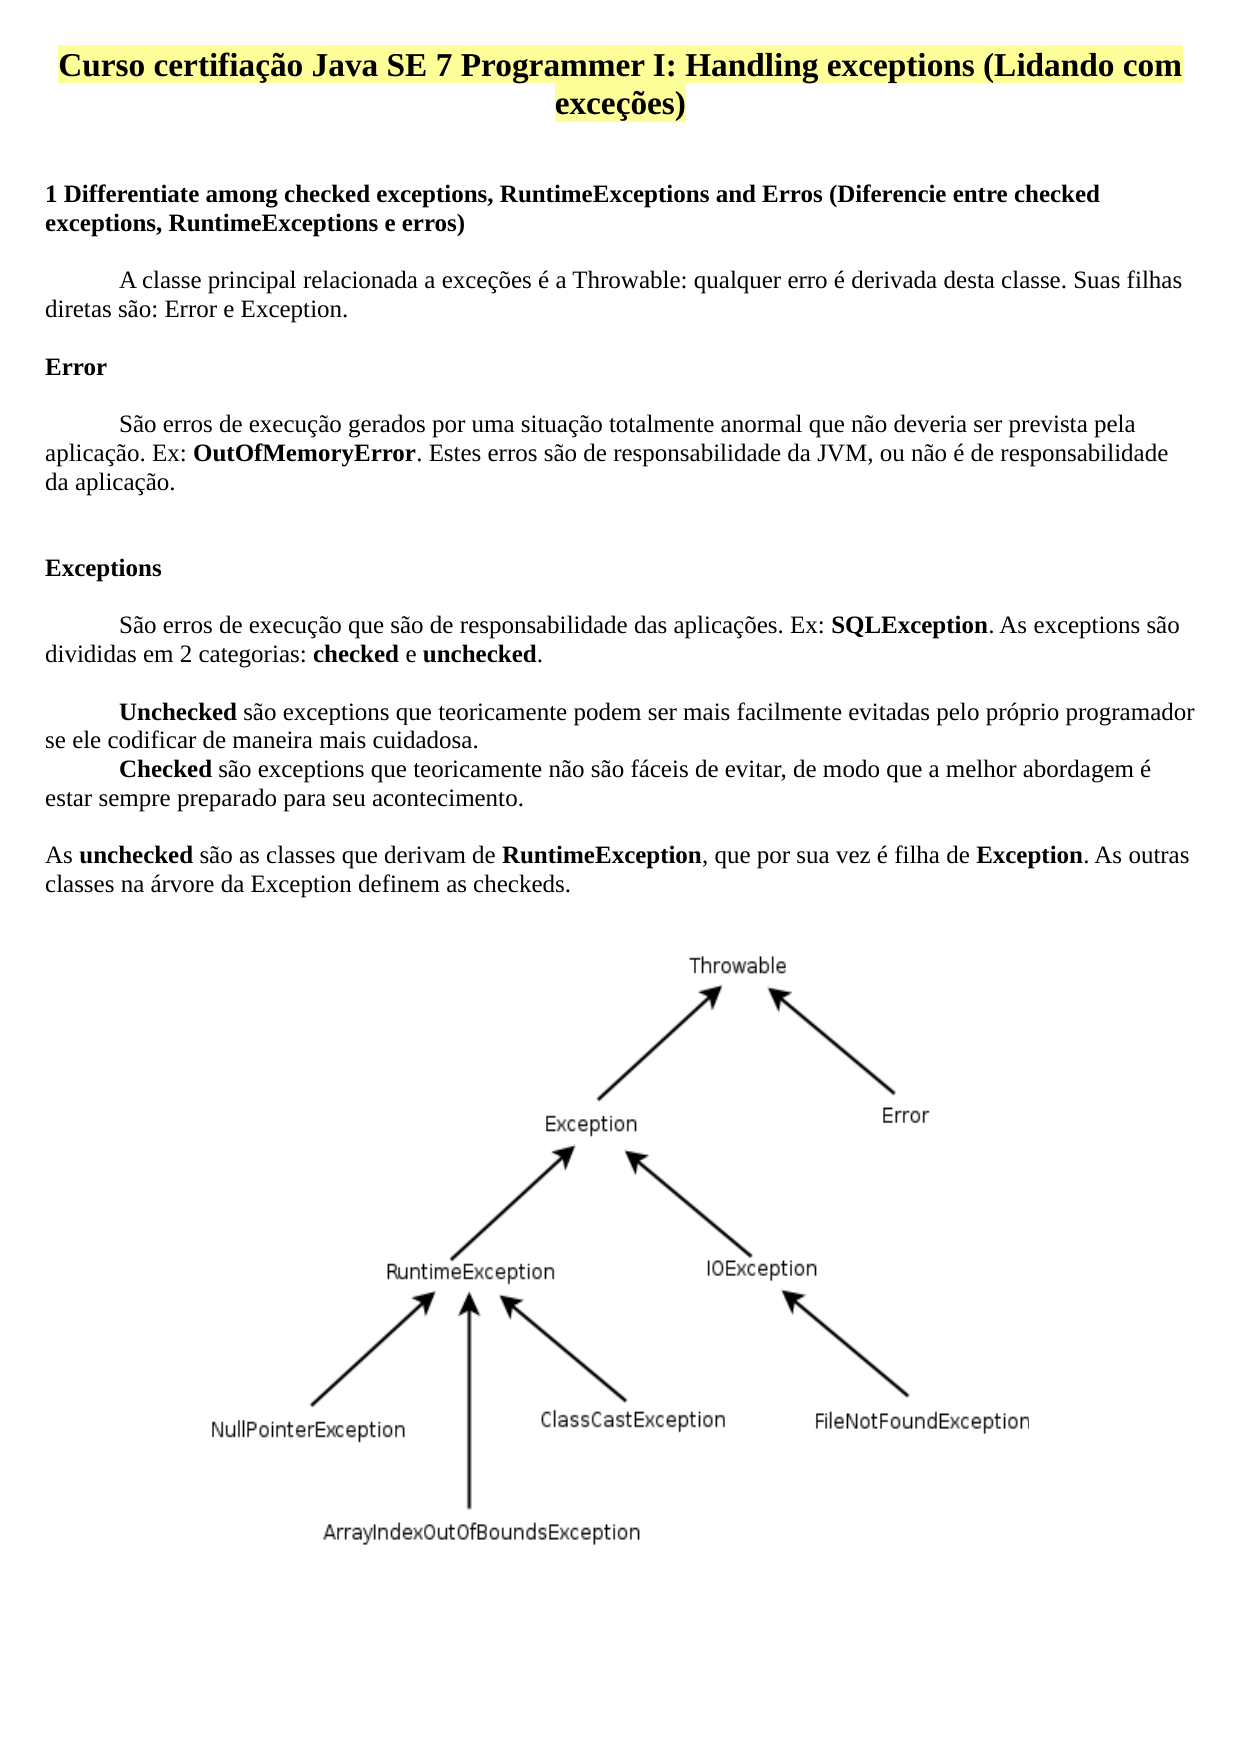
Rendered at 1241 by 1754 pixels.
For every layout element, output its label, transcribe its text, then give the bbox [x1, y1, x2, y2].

text Checked são exceptions que teoricamente não são fáceis de evitar, de modo que a melhor abordagem é estar sempre preparado para seu acontecimento. [45, 754, 1196, 812]
text As unchecked são as classes que derivam de RuntimeException, que por sua vez é filha de Exception. As outras classes na árvore da Exception definem as checkeds. [45, 840, 1196, 898]
text São erros de execução que são de responsabilidade das aplicações. Ex: SQLException. As exceptions são divididas em 2 categorias: checked e unchecked. [45, 610, 1196, 668]
text Error [45, 352, 1196, 380]
text A classe principal relacionada a exceções é a Throwable: qualquer erro é derivada desta classe. Suas filhas diretas são: Error e Exception. [45, 265, 1196, 323]
text Exceptions [45, 553, 1196, 582]
text Unchecked são exceptions que teoricamente podem ser mais facilmente evitadas pelo próprio programador se ele codificar de maneira mais cuidadosa. [45, 697, 1196, 754]
text Curso certifiação Java SE 7 Programmer I: Handling exceptions (Lidando com exceções) [45, 45, 1196, 122]
picture [211, 955, 1029, 1555]
text 1 Differentiate among checked exceptions, RuntimeExceptions and Erros (Diferencie entre checked exceptions, RuntimeExceptions e erros) [45, 179, 1196, 237]
text São erros de execução gerados por uma situação totalmente anormal que não deveria ser prevista pela aplicação. Ex: OutOfMemoryError. Estes erros são de responsabilidade da JVM, ou não é de responsabilidade da aplicação. [45, 409, 1196, 495]
